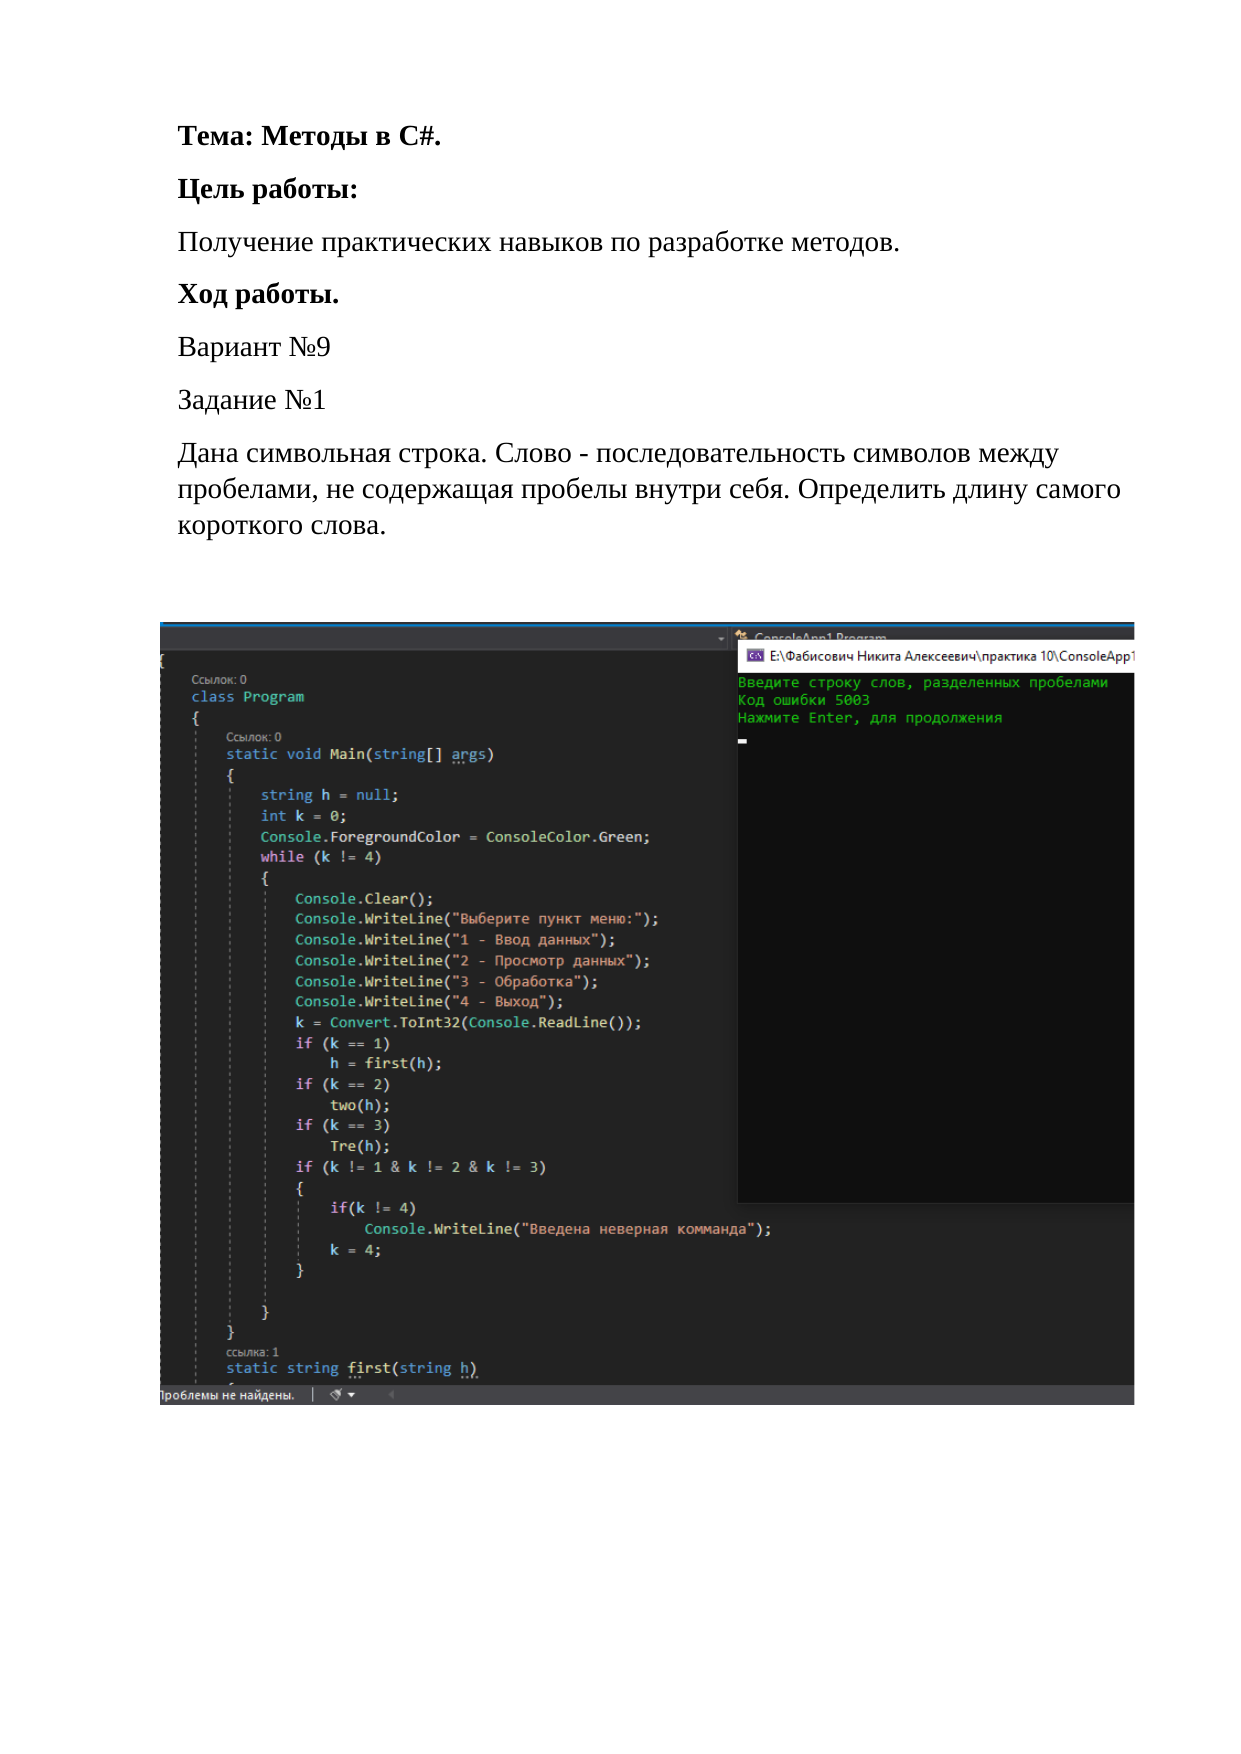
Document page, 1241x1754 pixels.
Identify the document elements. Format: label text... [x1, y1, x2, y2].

text Ход работы. [177, 277, 1152, 310]
text Цель работы: [177, 171, 1152, 204]
text Получение практических навыков по разработке методов. [177, 224, 1152, 257]
text Тема: Методы в C#. [177, 118, 1152, 152]
picture [160, 622, 1135, 1405]
text Задание №1 [177, 382, 1152, 416]
text Вариант №9 [177, 329, 1152, 363]
text Дана символьная строка. Слово - последовательность символов между пробелами, не содержащая пробелы внутри себя. Определить длину самого короткого слова. [177, 435, 1152, 541]
